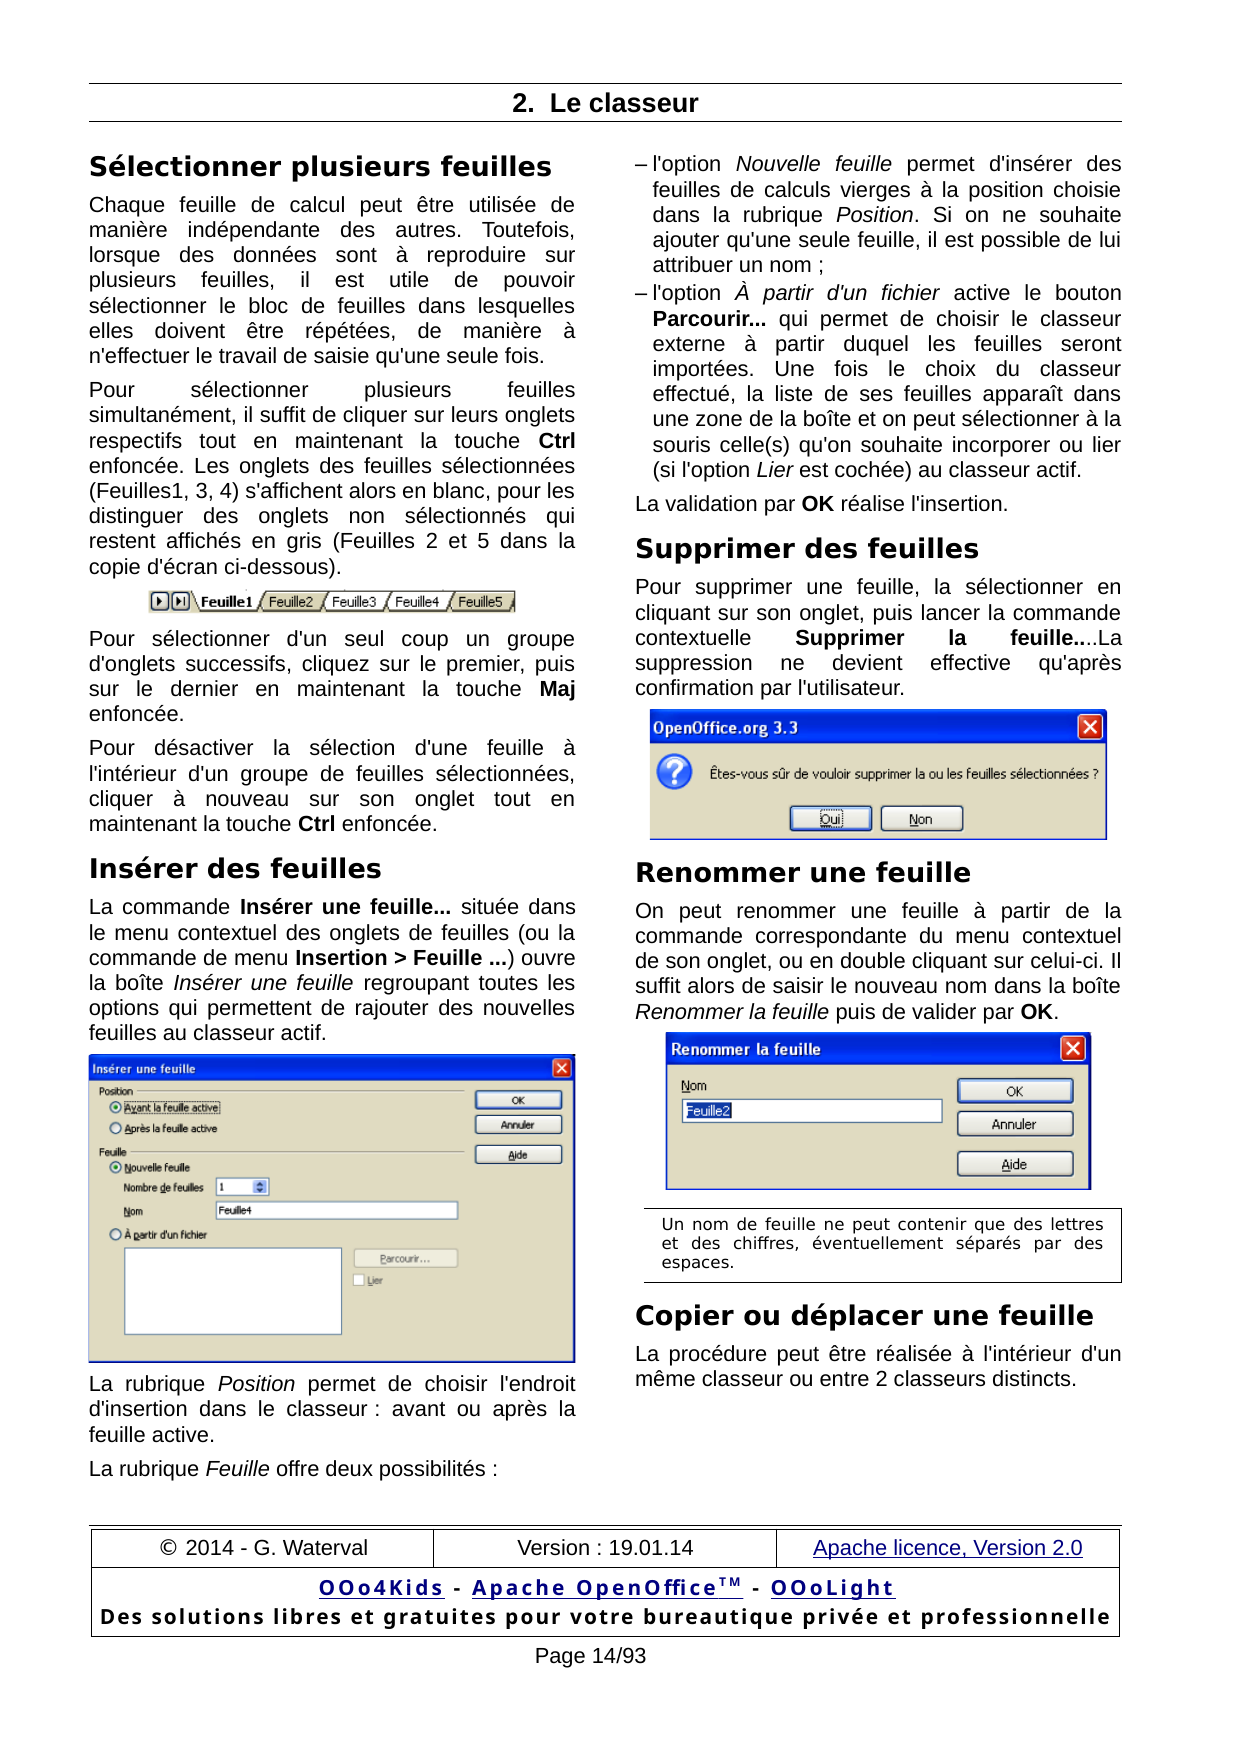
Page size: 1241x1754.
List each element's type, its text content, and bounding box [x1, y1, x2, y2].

subtitle Renommer une feuille [635, 857, 1122, 889]
text La rubrique Feuille offre deux possibilités : [88, 1456, 576, 1481]
subtitle Supprimer des feuilles [635, 534, 1122, 565]
text La commande Insérer une feuille... située dans le menu contextuel des onglets de feuilles (ou la commande de menu Insertion > Feuille ...) ouvre la boîte Insérer une feuille regroupant toutes les options qui permettent de rajouter des nouvelles feuilles au classeur actif. [88, 894, 576, 1045]
list l'option À partir d'un fichier active le bouton Parcourir... qui permet de choisir le classeur externe à partir duquel les feuilles seront importées. Une fois le choix du classeur effectué, la liste de ses feuilles apparaît dans une zone de la boîte et on peut sélectionner à la souris celle(s) qu'on souhaite incorporer ou lier (si l'option Lier est cochée) au classeur actif. [635, 280, 1122, 482]
list l'option Nouvelle feuille permet d'insérer des feuilles de calculs vierges à la position choisie dans la rubrique Position. Si on ne souhaite ajouter qu'une seule feuille, il est possible de lui attribuer un nom ; [635, 151, 1122, 277]
text La procédure peut être réalisée à l'intérieur d'un même classeur ou entre 2 classeurs distincts. [635, 1341, 1122, 1391]
subtitle Insérer des feuilles [88, 854, 576, 885]
subtitle Sélectionner plusieurs feuilles [88, 151, 576, 183]
table_header Un nom de feuille ne peut contenir que des lettres et des chiffres, éventuellement séparés par des espaces. [644, 1209, 1121, 1282]
list La validation par OK réalise l'insertion. [635, 491, 1122, 516]
text Pour supprimer une feuille, la sélectionner en cliquant sur son onglet, puis lancer la commande contextuelle Supprimer la feuille....La suppression ne devient effective qu'après confirmation par l'utilisateur. [635, 574, 1122, 700]
text La rubrique Position permet de choisir l'endroit d'insertion dans le classeur : avant ou après la feuille active. [88, 1371, 576, 1447]
text On peut renommer une feuille à partir de la commande correspondante du menu contextuel de son onglet, ou en double cliquant sur celui-ci. Il suffit alors de saisir le nouveau nom dans la boîte Renommer la feuille puis de valider par OK. [635, 898, 1122, 1024]
text Pour sélectionner d'un seul coup un groupe d'onglets successifs, cliquez sur le premier, puis sur le dernier en maintenant la touche Maj enfoncée. [88, 626, 576, 726]
text Pour sélectionner plusieurs feuilles simultanément, il suffit de cliquer sur leurs onglets respectifs tout en maintenant la touche Ctrl enfoncée. Les onglets des feuilles sélectionnées (Feuilles1, 3, 4) s'affichent alors en blanc, pour les distinguer des onglets non sélectionnés qui restent affichés en gris (Feuilles 2 et 5 dans la copie d'écran ci-dessous). [88, 377, 576, 579]
subtitle Copier ou déplacer une feuille [635, 1300, 1122, 1332]
text Pour désactiver la sélection d'une feuille à l'intérieur d'un groupe de feuilles sélectionnées, cliquer à nouveau sur son onglet tout en maintenant la touche Ctrl enfoncée. [88, 735, 576, 836]
text Chaque feuille de calcul peut être utilisée de manière indépendante des autres. Toutefois, lorsque des données sont à reproduire sur plusieurs feuilles, il est utile de pouvoir sélectionner le bloc de feuilles dans lesquelles elles doivent être répétées, de manière à n'effectuer le travail de saisie qu'une seule fois. [88, 192, 576, 368]
